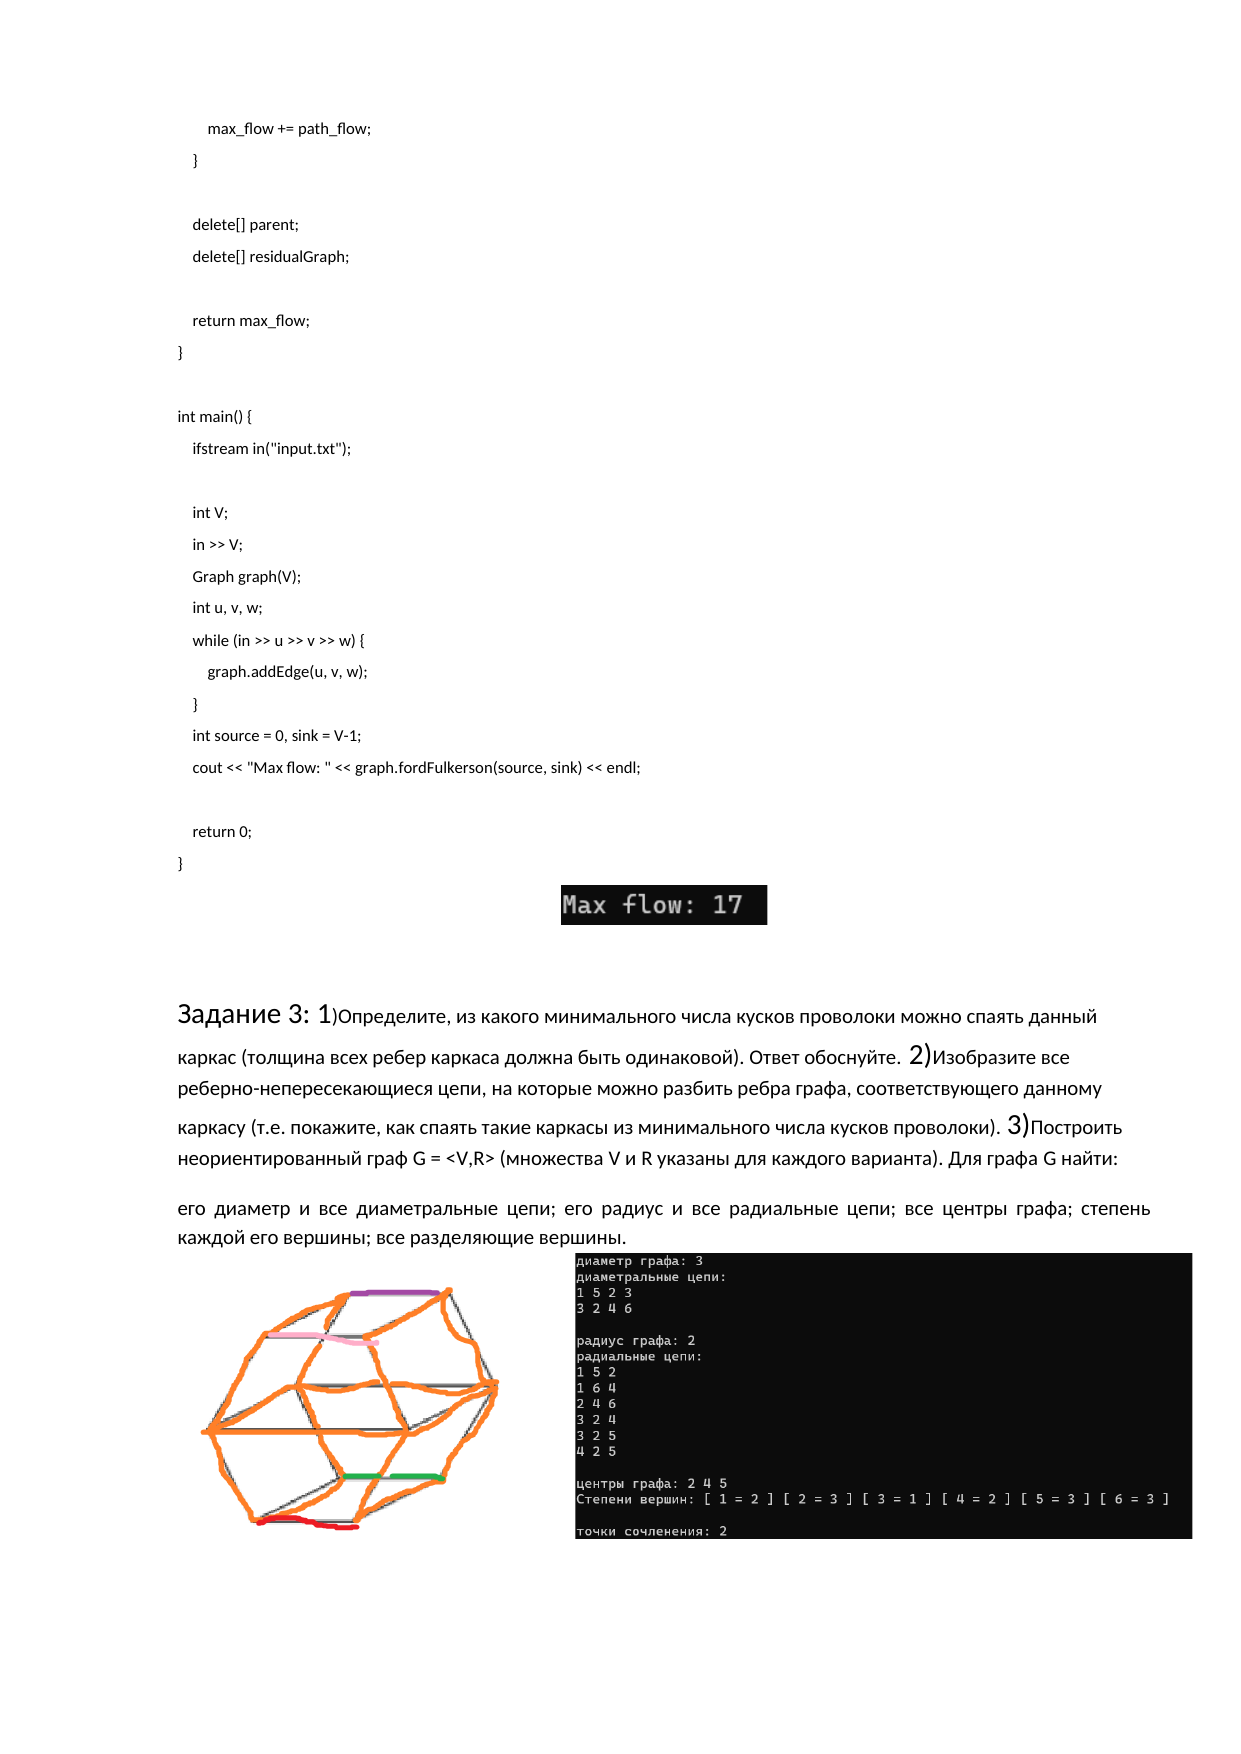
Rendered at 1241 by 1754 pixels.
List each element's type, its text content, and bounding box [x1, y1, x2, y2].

text while (in >> u >> v >> w) { [177, 630, 1152, 650]
text graph.addEdge(u, v, w); [177, 662, 1152, 682]
text int V; [177, 502, 1152, 522]
text Graph graph(V); [177, 566, 1152, 586]
text ifstream in("input.txt"); [177, 438, 1152, 458]
text int source = 0, sink = V-1; [177, 726, 1152, 746]
text Задание 3: 1)Определите, из какого минимального числа кусков проволоки можно спаять данный каркас (толщина всех ребер каркаса должна быть одинаковой). Ответ обоснуйте. 2)Изобразите все реберно-непересекающиеся цепи, на которые можно разбить ребра графа, соответствующего данному каркасу (т.е. покажите, как спаять такие каркасы из минимального числа кусков проволоки). 3)Построить неориентированный граф G = <V,R> (множества V и R указаны для каждого варианта). Для графа G найти: [177, 995, 1152, 1171]
text int u, v, w; [177, 598, 1152, 618]
text } [177, 854, 1152, 874]
text cout << "Max flow: " << graph.fordFulkerson(source, sink) << endl; [177, 758, 1152, 778]
text } [177, 694, 1152, 714]
text in >> V; [177, 534, 1152, 554]
text return 0; [177, 822, 1152, 842]
picture [575, 1253, 1193, 1539]
text delete[] residualGraph; [177, 246, 1152, 266]
picture [561, 885, 768, 925]
text delete[] parent; [177, 214, 1152, 234]
text max_flow += path_flow; [177, 118, 1152, 138]
text } [177, 342, 1152, 362]
text } [177, 150, 1152, 170]
text return max_flow; [177, 310, 1152, 330]
text его диаметр и все диаметральные цепи; его радиус и все радиальные цепи; все центры графа; степень каждой его вершины; все разделяющие вершины. [177, 1195, 1152, 1250]
picture [198, 1272, 511, 1546]
text int main() { [177, 406, 1152, 426]
